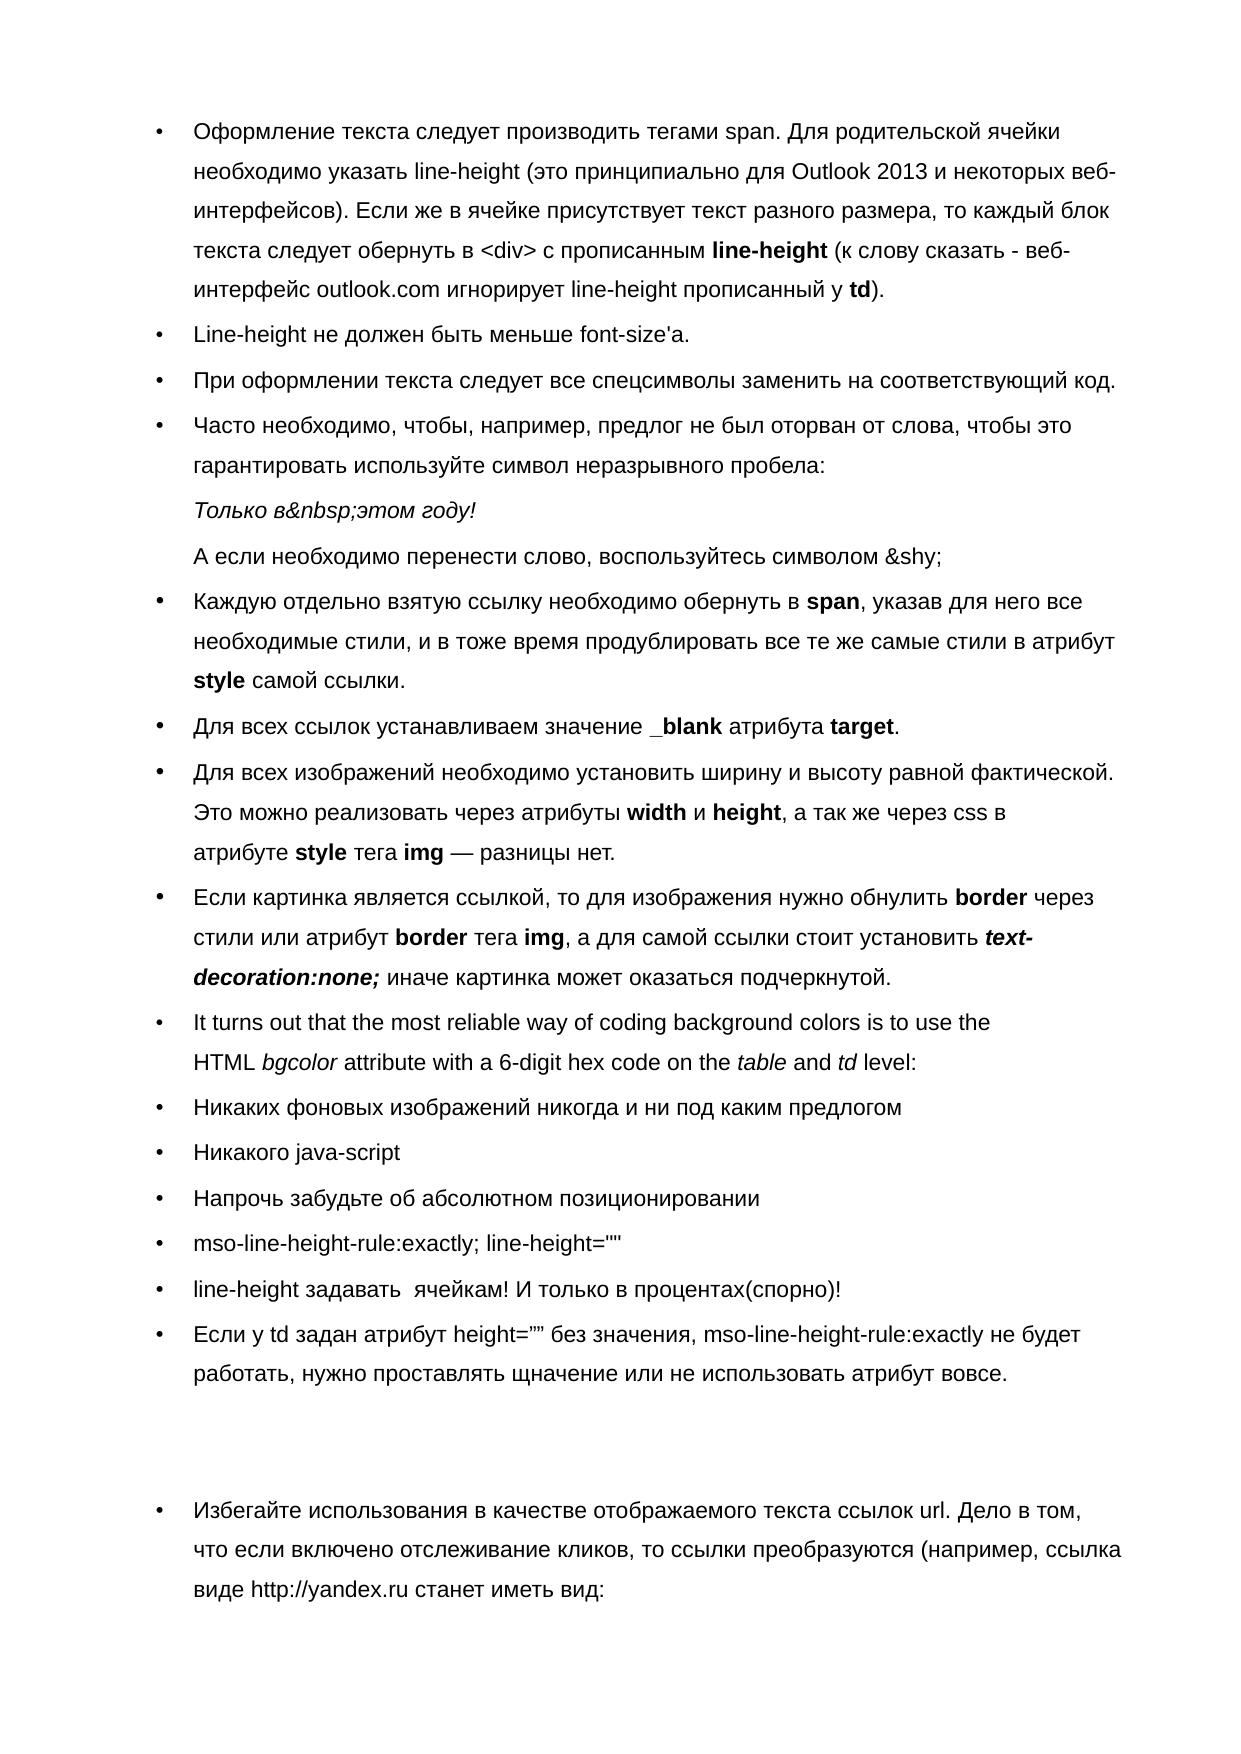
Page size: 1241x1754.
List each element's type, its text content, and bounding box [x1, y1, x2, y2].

list Только в&nbsp;этом году! [156, 497, 1122, 523]
list It turns out that the most reliable way of coding background colors is to use the HTML bgcolor attribute with a 6-digit hex code on the table and td level: [156, 1009, 1122, 1075]
list Избегайте использования в качестве отображаемого текста ссылок url. Дело в том, что если включено отслеживание кликов, то ссылки преобразуются (например, ссылка виде http://yandex.ru станет иметь вид: [156, 1497, 1122, 1602]
list mso-line-height-rule:exactly; line-height="" [156, 1230, 1122, 1256]
list line-height задавать ячейкам! И только в процентах(спорно)! [156, 1276, 1122, 1302]
list Напрочь забудьте об абсолютном позиционировании [156, 1185, 1122, 1211]
list А если необходимо перенести слово, воспользуйтесь символом &shy; [156, 543, 1122, 569]
list Line-height не должен быть меньше font-size'а. [156, 321, 1122, 348]
list Если у td задан атрибут height=”” без значения, mso-line-height-rule:exactly не будет работать, нужно проставлять щначение или не использовать атрибут вовсе. [156, 1321, 1122, 1387]
list Каждую отдельно взятую ссылку необходимо обернуть в span, указав для него все необходимые стили, и в тоже время продублировать все те же самые стили в атрибут style самой ссылки. [156, 588, 1122, 694]
list Никакого java-script [156, 1139, 1122, 1166]
list Для всех изображений необходимо установить ширину и высоту равной фактической. Это можно реализовать через атрибуты width и height, а так же через css в атрибуте style тега img — разницы нет. [156, 759, 1122, 865]
list Часто необходимо, чтобы, например, предлог не был оторван от слова, чтобы это гарантировать используйте символ неразрывного пробела: [156, 412, 1122, 478]
list При оформлении текста следует все спецсимволы заменить на соответствующий код. [156, 367, 1122, 393]
list Для всех ссылок устанавливаем значение _blank атрибута target. [156, 713, 1122, 740]
list Оформление текста следует производить тегами span. Для родительской ячейки необходимо указать line-height (это принципиально для Outlook 2013 и некоторых веб-интерфейсов). Если же в ячейке присутствует текст разного размера, то каждый блок текста следует обернуть в <div> с прописанным line-height (к слову сказать - веб-интерфейс outlook.com игнорирует line-height прописанный у td). [156, 118, 1122, 302]
list Никаких фоновых изображений никогда и ни под каким предлогом [156, 1094, 1122, 1120]
list Если картинка является ссылкой, то для изображения нужно обнулить border через стили или атрибут border тега img, а для самой ссылки стоит установить text-decoration:none; иначе картинка может оказаться подчеркнутой. [156, 884, 1122, 990]
